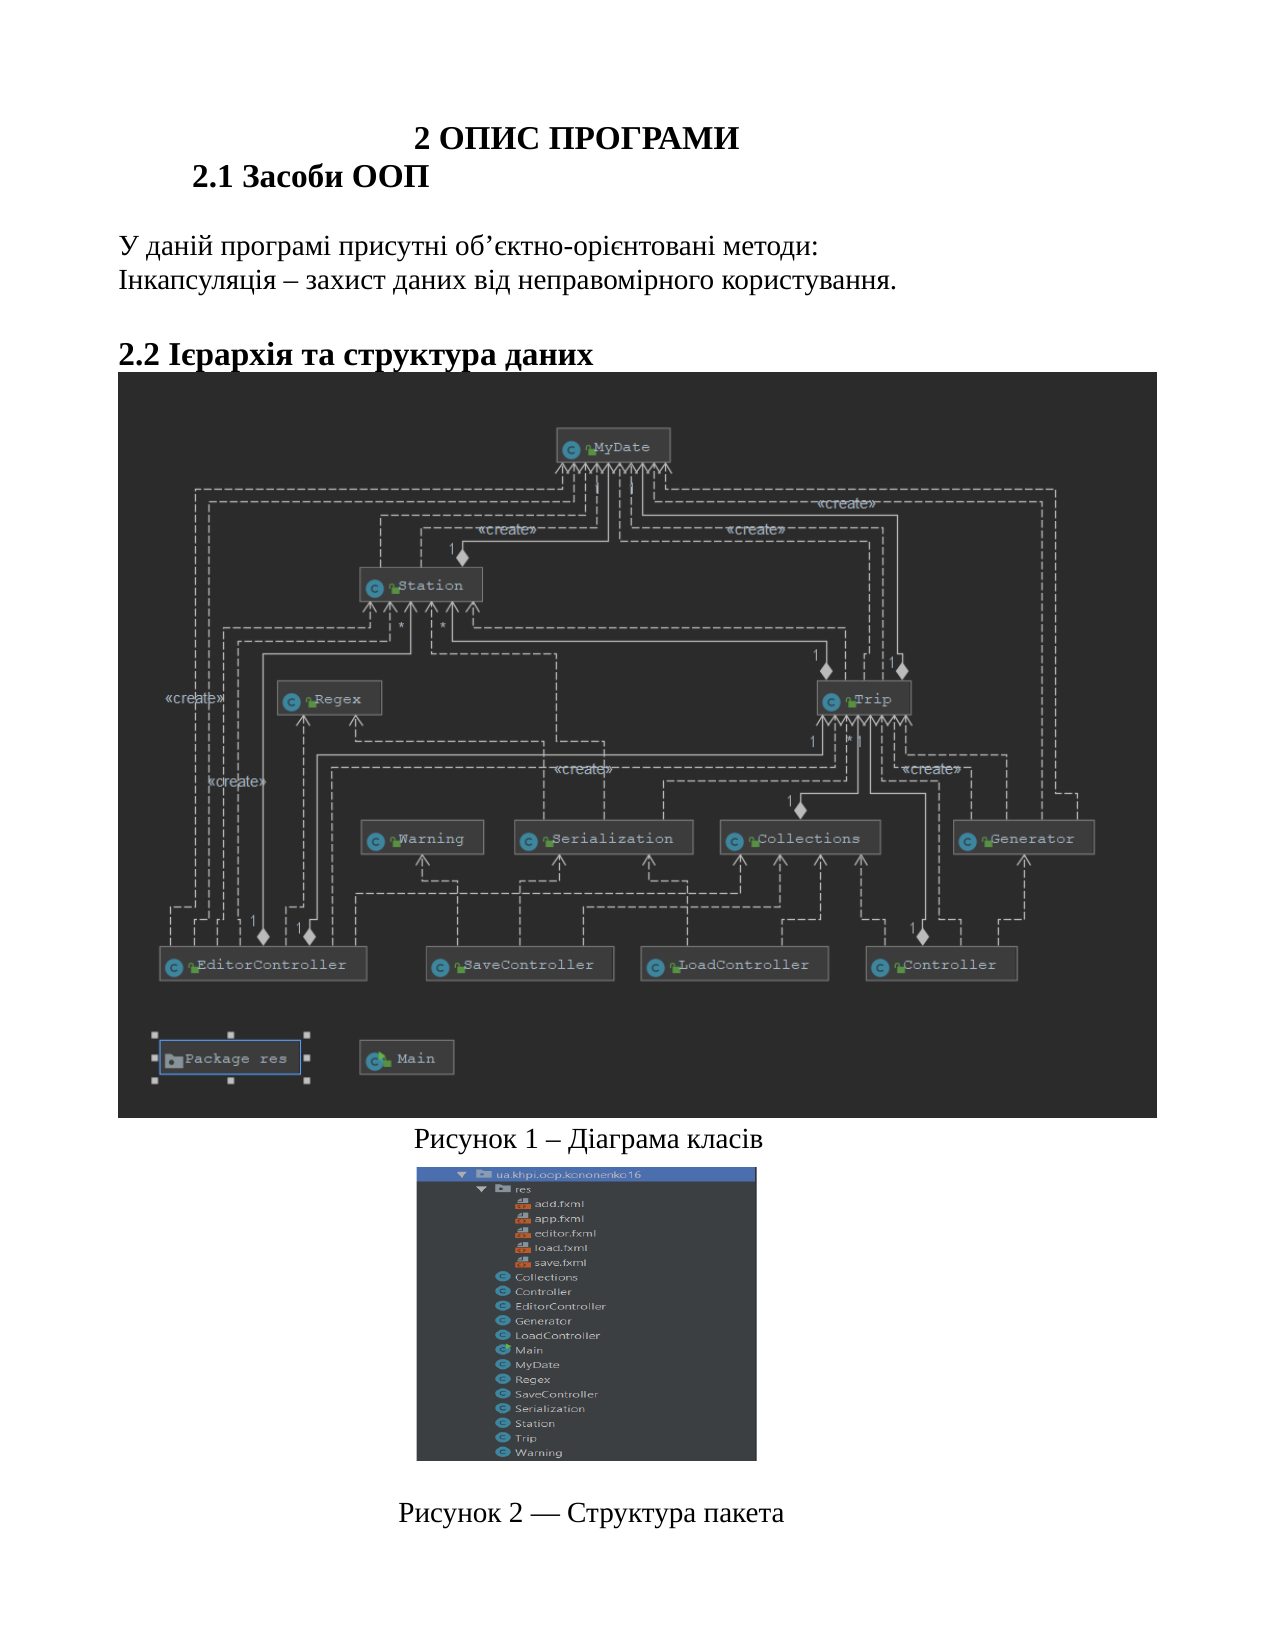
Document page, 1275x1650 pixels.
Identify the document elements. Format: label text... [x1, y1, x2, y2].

picture [118, 372, 1157, 1118]
text Рисунок 2 — Структура пакета [118, 1491, 1157, 1530]
picture [416, 1167, 757, 1461]
text Рисунок 1 – Діаграма класів [118, 1118, 1157, 1223]
text 2 ОПИС ПРОГРАМИ [118, 118, 1157, 156]
text 2.2 Ієрархія та структура даних [118, 334, 1157, 372]
text У даній програмі присутні об’єктно-орієнтовані методи: Інкапсуляція – захист даних від неправомірного користування. [118, 195, 1157, 334]
text 2.1 Засоби ООП [192, 156, 1157, 195]
